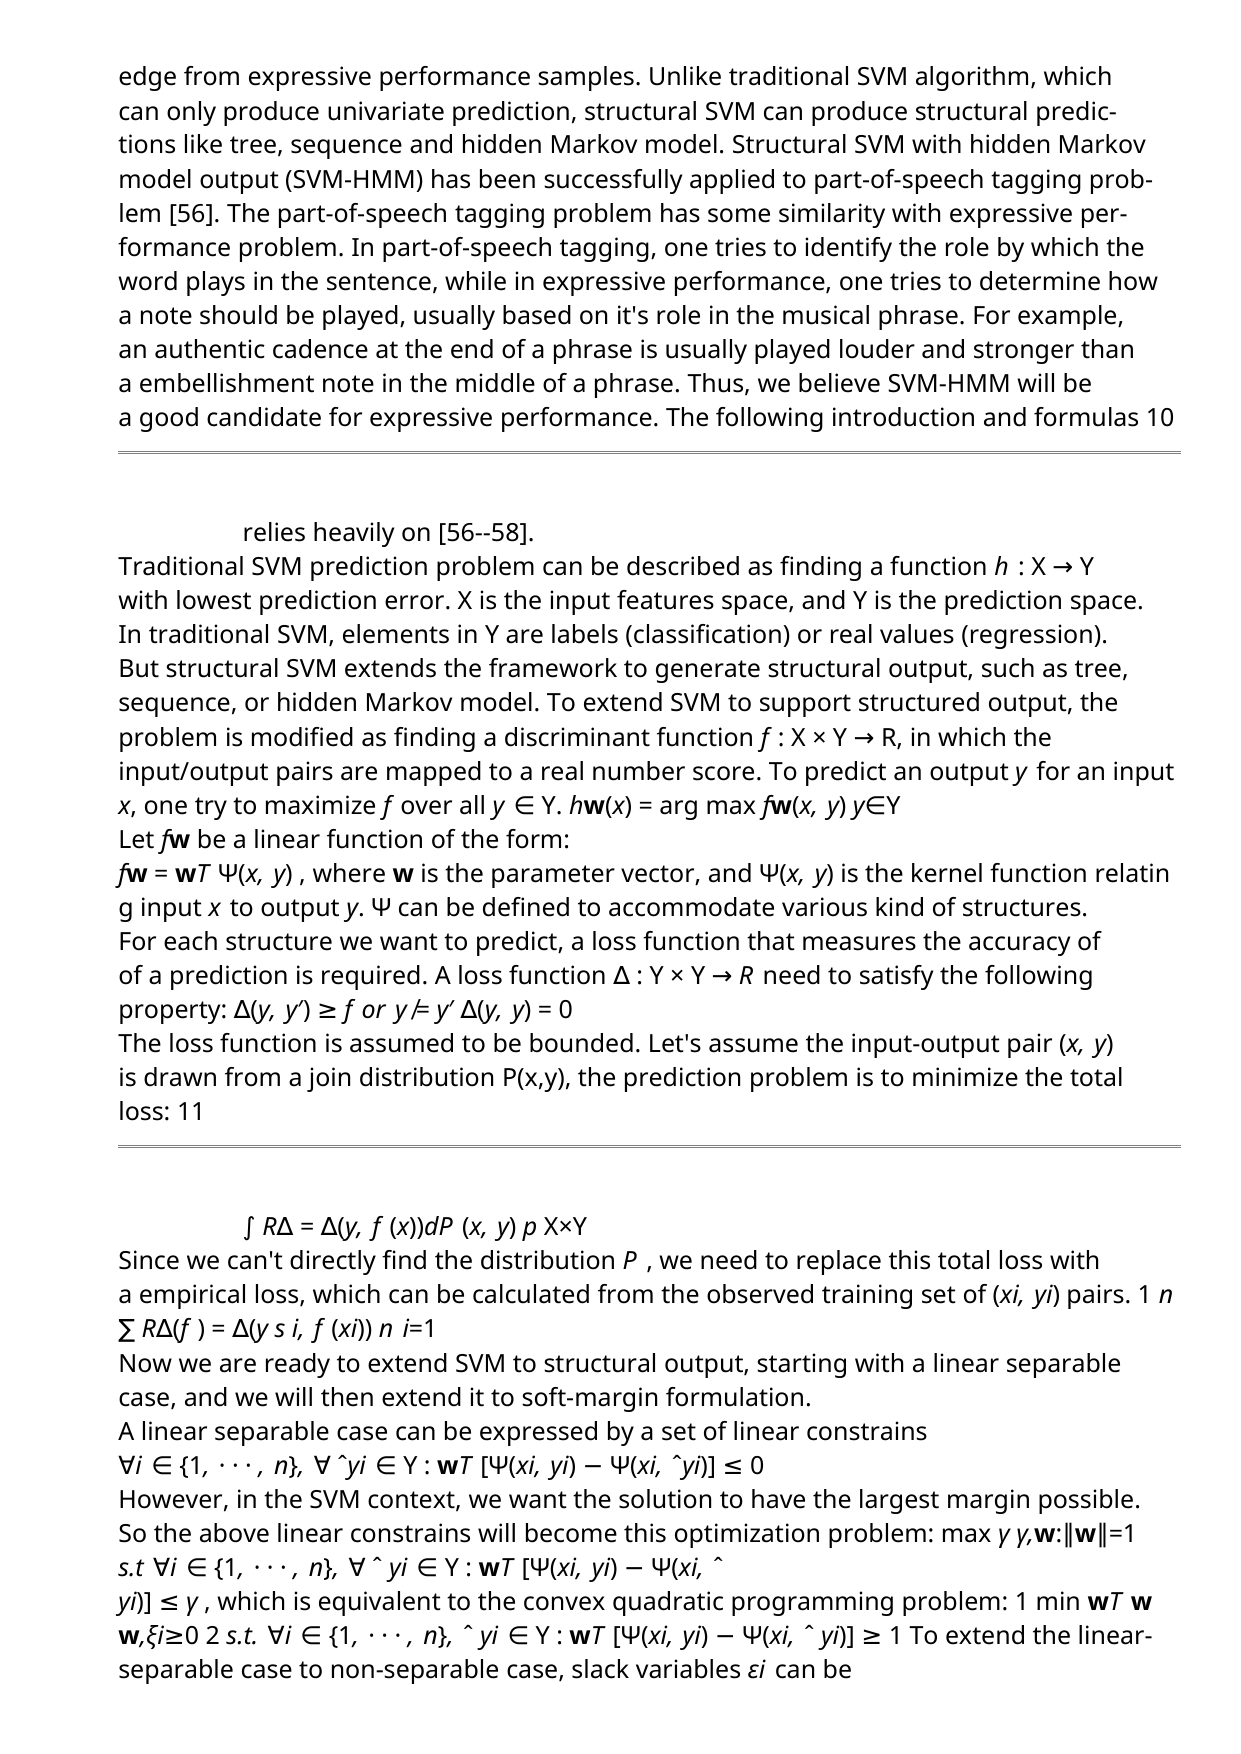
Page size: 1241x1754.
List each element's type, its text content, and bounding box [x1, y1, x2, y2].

text edge from expressive performance samples. Unlike traditional SVM algorithm, which can only produce univariate prediction, structural SVM can produce structural predic- tions like tree, sequence and hidden Markov model. Structural SVM with hidden Markov model output (SVM-HMM) has been successfully applied to part-of-speech tagging prob- lem [56]. The part-of-speech tagging problem has some similarity with expressive per- formance problem. In part-of-speech tagging, one tries to identify the role by which the word plays in the sentence, while in expressive performance, one tries to determine how a note should be played, usually based on it's role in the musical phrase. For example, an authentic cadence at the end of a phrase is usually played louder and stronger than a embellishment note in the middle of a phrase. Thus, we believe SVM-HMM will be a good candidate for expressive performance. The following introduction and formulas 10 [118, 59, 1181, 434]
text relies heavily on [56--58]. Traditional SVM prediction problem can be described as finding a function h : X → Y with lowest prediction error. X is the input features space, and Y is the prediction space. In traditional SVM, elements in Y are labels (classification) or real values (regression). But structural SVM extends the framework to generate structural output, such as tree, sequence, or hidden Markov model. To extend SVM to support structured output, the problem is modified as finding a discriminant function f : X × Y → R, in which the input/output pairs are mapped to a real number score. To predict an output y for an input x, one try to maximize f over all y ∈ Y. hw(x) = arg max fw(x, y) y∈Y Let fw be a linear function of the form: fw = wT Ψ(x, y) , where w is the parameter vector, and Ψ(x, y) is the kernel function relating input x to output y. Ψ can be defined to accommodate various kind of structures. For each structure we want to predict, a loss function that measures the accuracy of of a prediction is required. A loss function ∆ : Y × Y → R need to satisfy the following property: ∆(y, y′) ≥ f or y ̸= y′ ∆(y, y) = 0 The loss function is assumed to be bounded. Let's assume the input-output pair (x, y) is drawn from a join distribution P(x,y), the prediction problem is to minimize the total loss: 11 [118, 483, 1181, 1128]
text ∫ R∆ = ∆(y, f (x))dP (x, y) p X×Y Since we can't directly find the distribution P , we need to replace this total loss with a empirical loss, which can be calculated from the observed training set of (xi, yi) pairs. 1 n ∑ R∆(f ) = ∆(y s i, f (xi)) n i=1 Now we are ready to extend SVM to structural output, starting with a linear separable case, and we will then extend it to soft-margin formulation. A linear separable case can be expressed by a set of linear constrains ∀i ∈ {1, · · · , n}, ∀ ˆyi ∈ Y : wT [Ψ(xi, yi) − Ψ(xi, ˆyi)] ≤ 0 However, in the SVM context, we want the solution to have the largest margin possible. So the above linear constrains will become this optimization problem: max γ γ,w:∥w∥=1 s.t ∀i ∈ {1, · · · , n}, ∀ ˆ yi ∈ Y : wT [Ψ(xi, yi) − Ψ(xi, ˆ yi)] ≤ γ , which is equivalent to the convex quadratic programming problem: 1 min wT w w,ξi≥0 2 s.t. ∀i ∈ {1, · · · , n}, ˆ yi ∈ Y : wT [Ψ(xi, yi) − Ψ(xi, ˆ yi)] ≥ 1 To extend the linear-separable case to non-separable case, slack variables εi can be [118, 1177, 1181, 1686]
